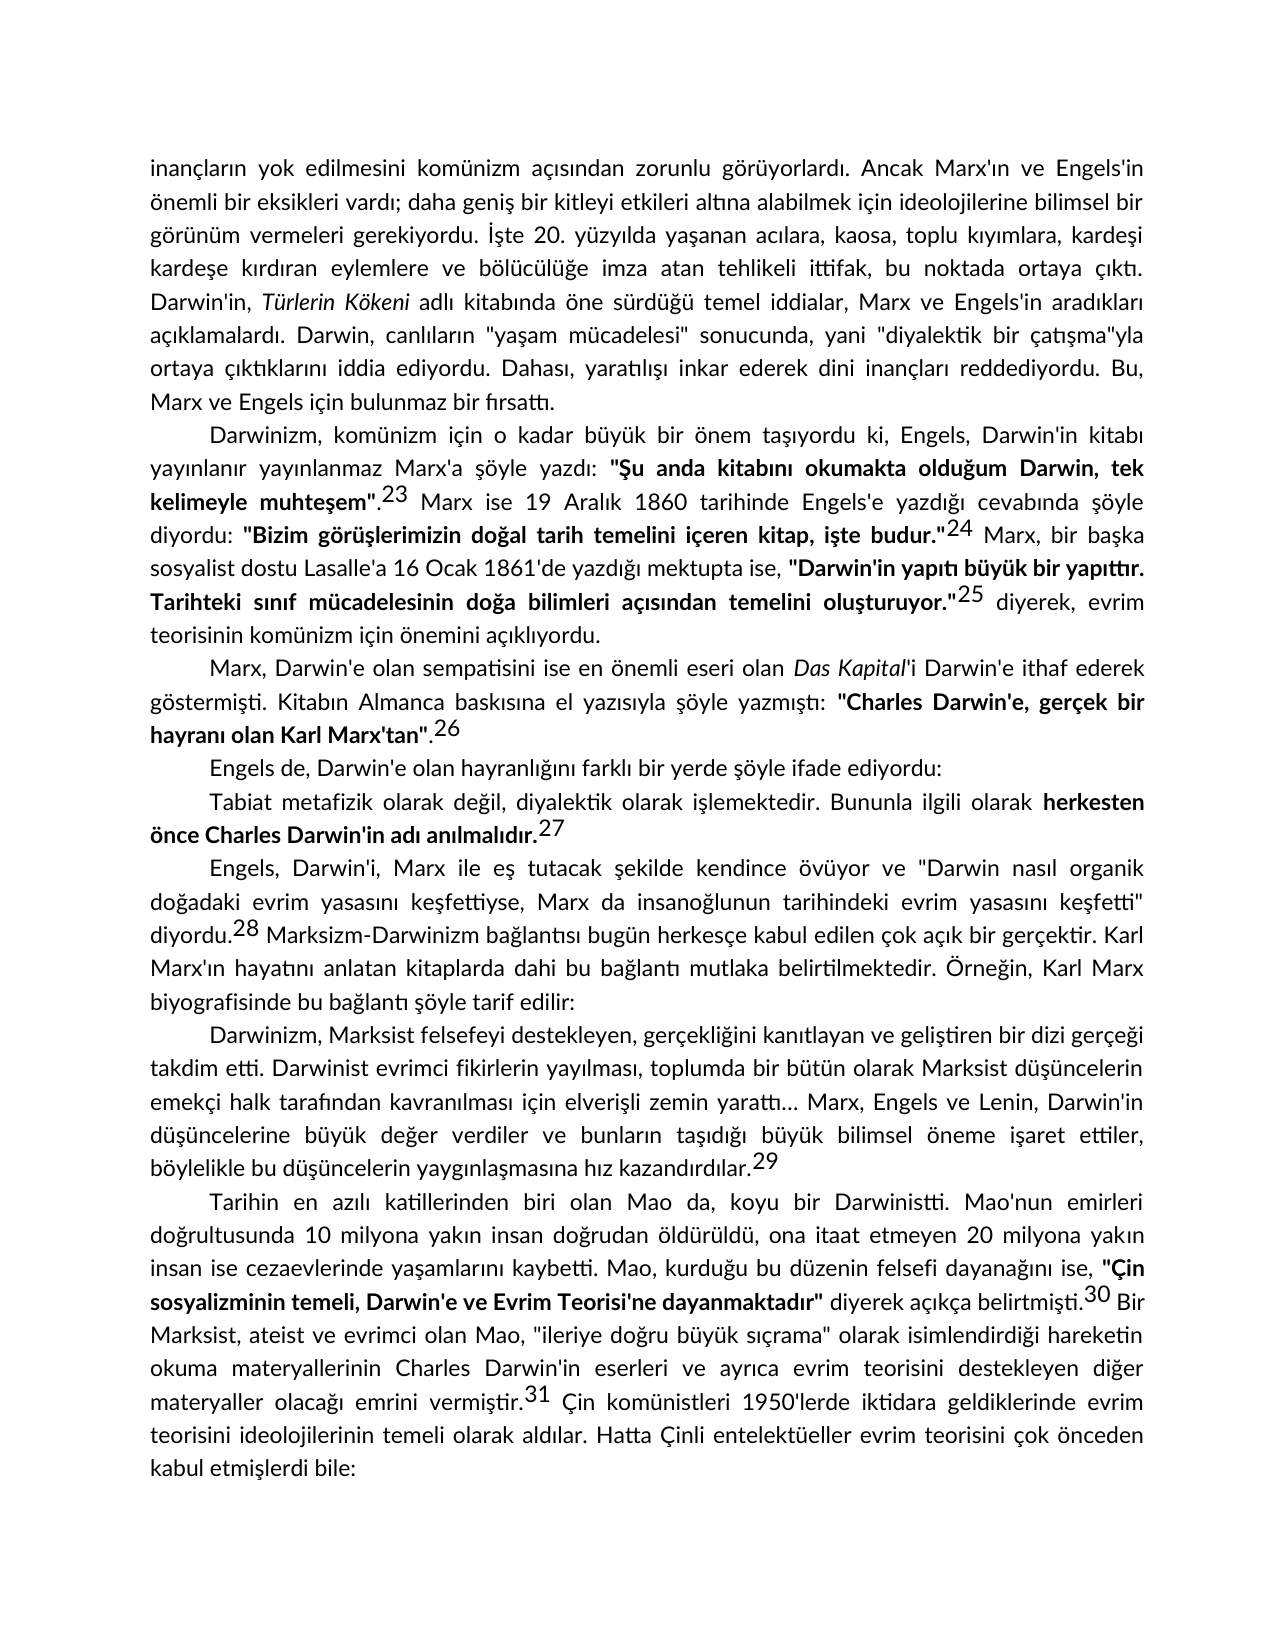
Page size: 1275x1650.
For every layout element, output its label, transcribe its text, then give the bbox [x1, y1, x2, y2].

text Tabiat metafizik olarak değil, diyalektik olarak işlemektedir. Bununla ilgili olarak herkesten önce Charles Darwin'in adı anılmalıdır.27 [150, 783, 1145, 850]
text inançların yok edilmesini komünizm açısından zorunlu görüyorlardı. Ancak Marx'ın ve Engels'in önemli bir eksikleri vardı; daha geniş bir kitleyi etkileri altına alabilmek için ideolojilerine bilimsel bir görünüm vermeleri gerekiyordu. İşte 20. yüzyılda yaşanan acılara, kaosa, toplu kıyımlara, kardeşi kardeşe kırdıran eylemlere ve bölücülüğe imza atan tehlikeli ittifak, bu noktada ortaya çıktı. Darwin'in, Türlerin Kökeni adlı kitabında öne sürdüğü temel iddialar, Marx ve Engels'in aradıkları açıklamalardı. Darwin, canlıların "yaşam mücadelesi" sonucunda, yani "diyalektik bir çatışma"yla ortaya çıktıklarını iddia ediyordu. Dahası, yaratılışı inkar ederek dini inançları reddediyordu. Bu, Marx ve Engels için bulunmaz bir fırsattı. [150, 150, 1145, 417]
text Tarihin en azılı katillerinden biri olan Mao da, koyu bir Darwinistti. Mao'nun emirleri doğrultusunda 10 milyona yakın insan doğrudan öldürüldü, ona itaat etmeyen 20 milyona yakın insan ise cezaevlerinde yaşamlarını kaybetti. Mao, kurduğu bu düzenin felsefi dayanağını ise, "Çin sosyalizminin temeli, Darwin'e ve Evrim Teorisi'ne dayanmaktadır" diyerek açıkça belirtmişti.30 Bir Marksist, ateist ve evrimci olan Mao, "ileriye doğru büyük sıçrama" olarak isimlendirdiği hareketin okuma materyallerinin Charles Darwin'in eserleri ve ayrıca evrim teorisini destekleyen diğer materyaller olacağı emrini vermiştir.31 Çin komünistleri 1950'lerde iktidara geldiklerinde evrim teorisini ideolojilerinin temeli olarak aldılar. Hatta Çinli entelektüeller evrim teorisini çok önceden kabul etmişlerdi bile: [150, 1183, 1145, 1483]
text Engels de, Darwin'e olan hayranlığını farklı bir yerde şöyle ifade ediyordu: [150, 750, 1145, 783]
text Engels, Darwin'i, Marx ile eş tutacak şekilde kendince övüyor ve "Darwin nasıl organik doğadaki evrim yasasını keşfettiyse, Marx da insanoğlunun tarihindeki evrim yasasını keşfetti" diyordu.28 Marksizm-Darwinizm bağlantısı bugün herkesçe kabul edilen çok açık bir gerçektir. Karl Marx'ın hayatını anlatan kitaplarda dahi bu bağlantı mutlaka belirtilmektedir. Örneğin, Karl Marx biyografisinde bu bağlantı şöyle tarif edilir: [150, 850, 1145, 1017]
text Darwinizm, Marksist felsefeyi destekleyen, gerçekliğini kanıtlayan ve geliştiren bir dizi gerçeği takdim etti. Darwinist evrimci fikirlerin yayılması, toplumda bir bütün olarak Marksist düşüncelerin emekçi halk tarafından kavranılması için elverişli zemin yarattı… Marx, Engels ve Lenin, Darwin'in düşüncelerine büyük değer verdiler ve bunların taşıdığı büyük bilimsel öneme işaret ettiler, böylelikle bu düşüncelerin yaygınlaşmasına hız kazandırdılar.29 [150, 1017, 1145, 1183]
text Marx, Darwin'e olan sempatisini ise en önemli eseri olan Das Kapital'i Darwin'e ithaf ederek göstermişti. Kitabın Almanca baskısına el yazısıyla şöyle yazmıştı: "Charles Darwin'e, gerçek bir hayranı olan Karl Marx'tan".26 [150, 650, 1145, 750]
text Darwinizm, komünizm için o kadar büyük bir önem taşıyordu ki, Engels, Darwin'in kitabı yayınlanır yayınlanmaz Marx'a şöyle yazdı: "Şu anda kitabını okumakta olduğum Darwin, tek kelimeyle muhteşem".23 Marx ise 19 Aralık 1860 tarihinde Engels'e yazdığı cevabında şöyle diyordu: "Bizim görüşlerimizin doğal tarih temelini içeren kitap, işte budur."24 Marx, bir başka sosyalist dostu Lasalle'a 16 Ocak 1861'de yazdığı mektupta ise, "Darwin'in yapıtı büyük bir yapıttır. Tarihteki sınıf mücadelesinin doğa bilimleri açısından temelini oluşturuyor."25 diyerek, evrim teorisinin komünizm için önemini açıklıyordu. [150, 417, 1145, 650]
